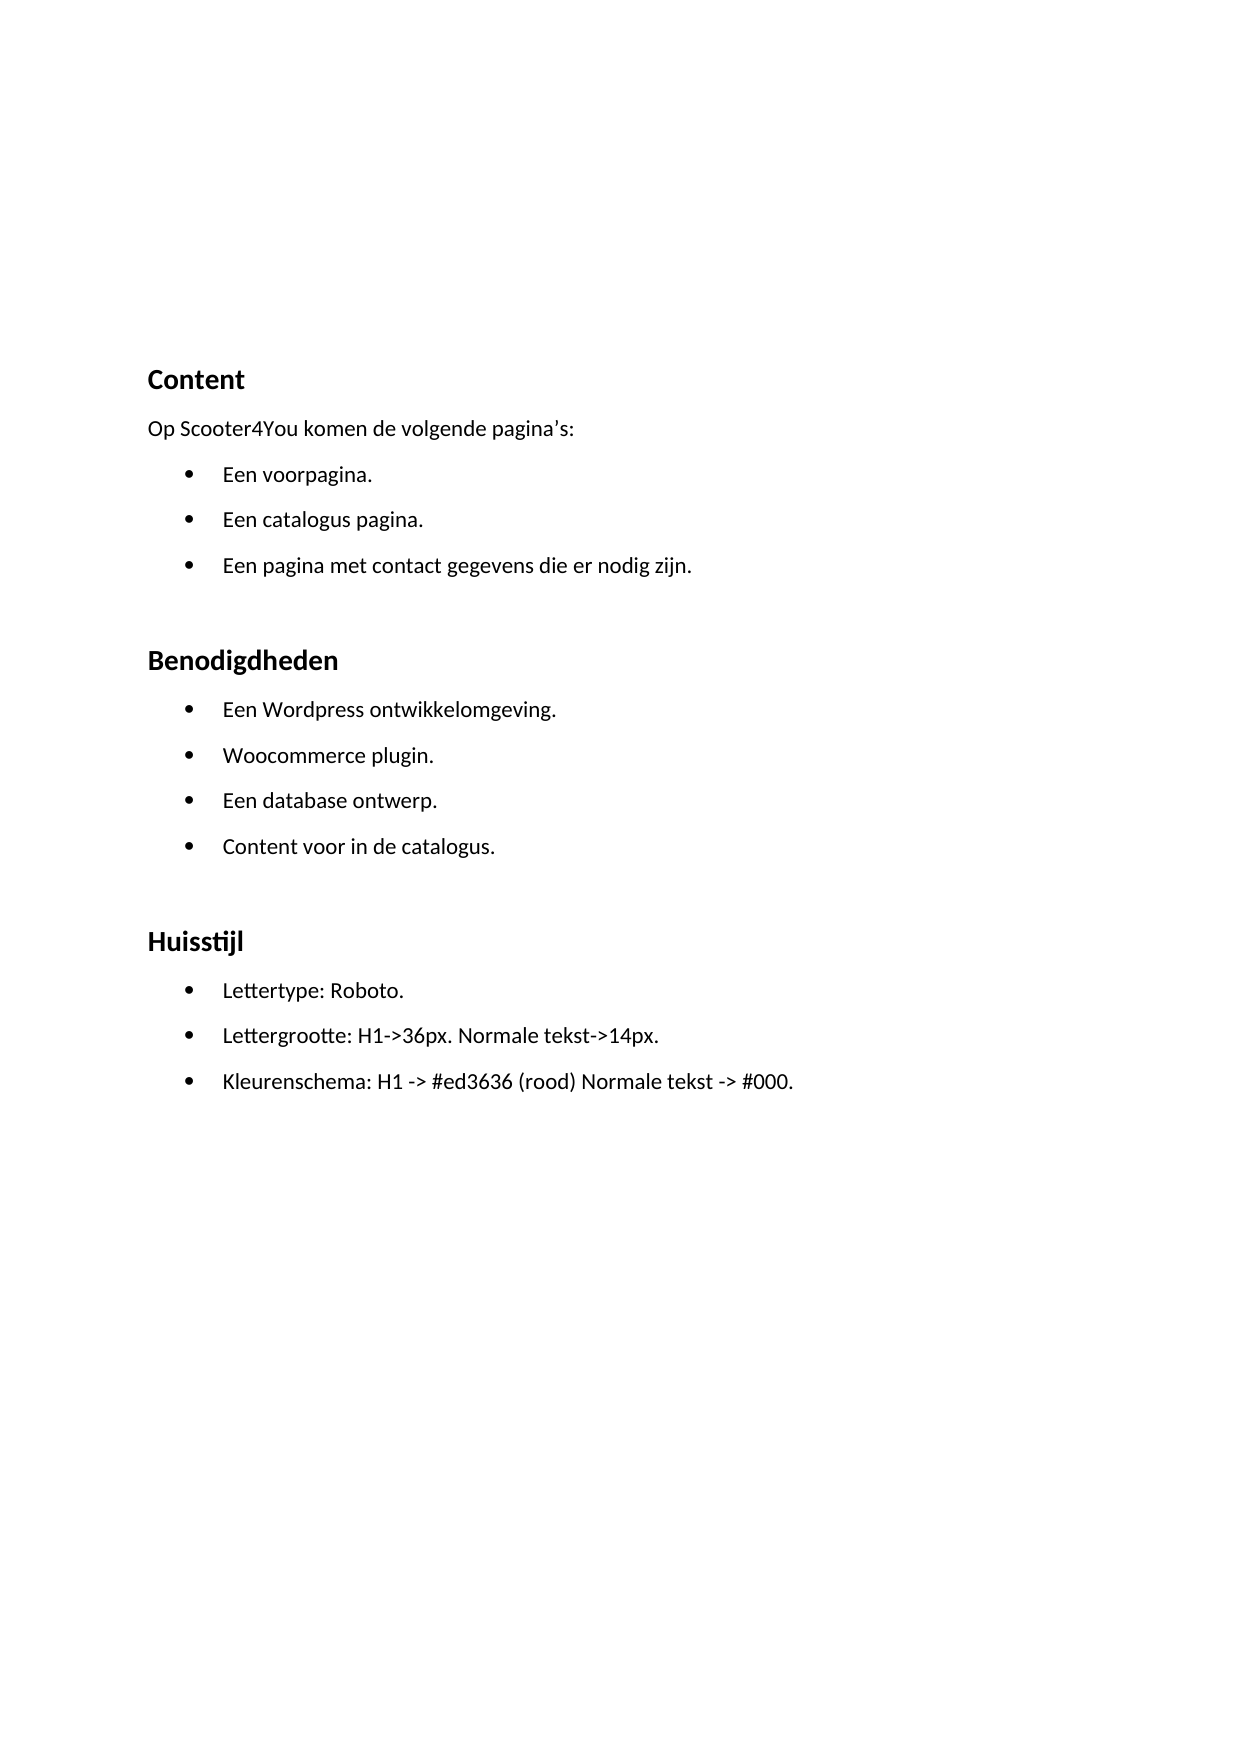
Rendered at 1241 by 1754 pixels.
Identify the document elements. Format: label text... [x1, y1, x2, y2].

list Een voorpagina. [185, 460, 1093, 488]
list Lettergrootte: H1->36px. Normale tekst->14px. [185, 1022, 1093, 1050]
list Een database ontwerp. [185, 786, 1093, 814]
text Huisstijl [148, 923, 1093, 958]
text Op Scooter4You komen de volgende pagina’s: [148, 414, 1093, 442]
text Content [148, 361, 1093, 397]
list Een Wordpress ontwikkelomgeving. [185, 695, 1093, 723]
list Woocommerce plugin. [185, 741, 1093, 769]
list Lettertype: Roboto. [185, 976, 1093, 1004]
text Benodigdheden [148, 642, 1093, 677]
list Content voor in de catalogus. [185, 832, 1093, 860]
list Een catalogus pagina. [185, 505, 1093, 533]
list Een pagina met contact gegevens die er nodig zijn. [185, 551, 1093, 579]
list Kleurenschema: H1 -> #ed3636 (rood) Normale tekst -> #000. [185, 1067, 1093, 1095]
